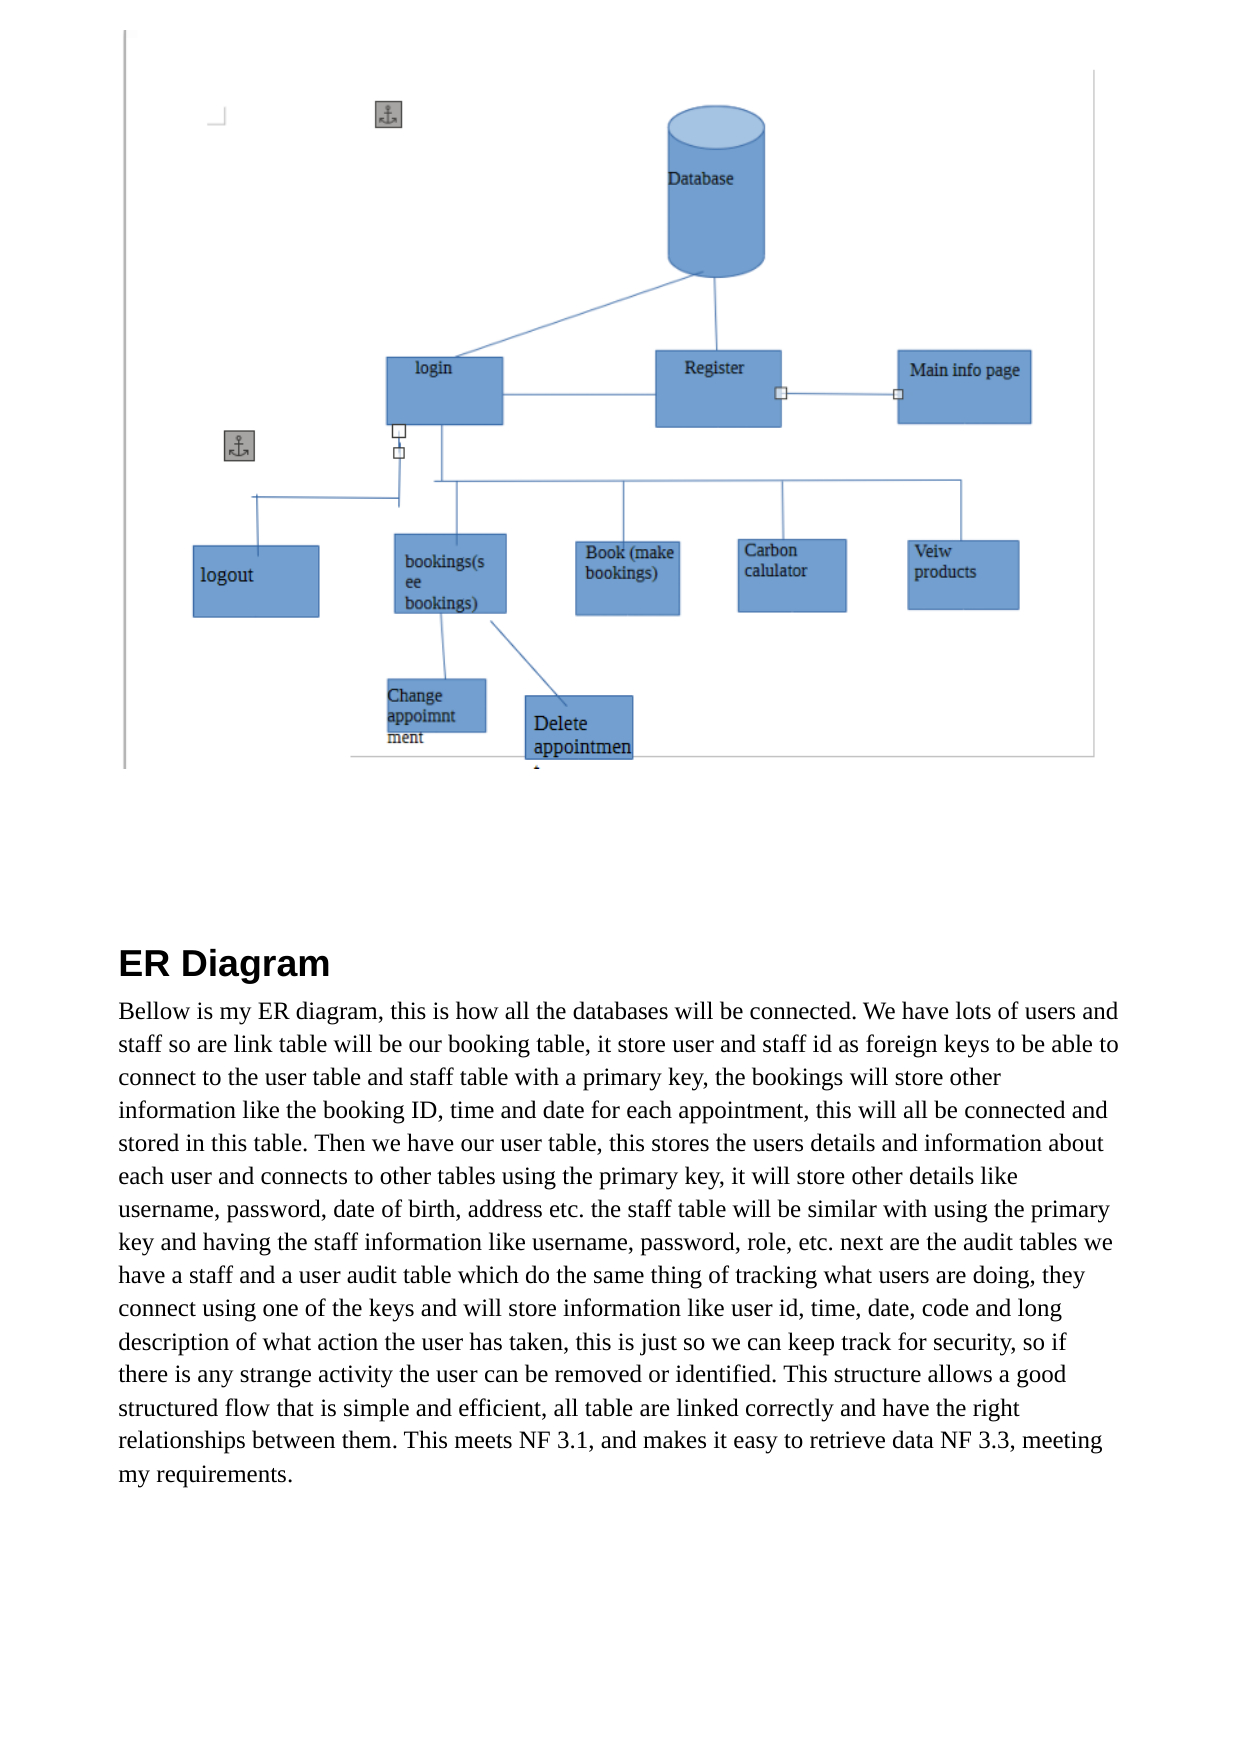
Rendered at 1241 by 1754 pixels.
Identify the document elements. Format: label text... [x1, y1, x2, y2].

subtitle ER Diagram [118, 941, 1122, 984]
text Bellow is my ER diagram, this is how all the databases will be connected. We have lots of users and staff so are link table will be our booking table, it store user and staff id as foreign keys to be able to connect to the user table and staff table with a primary key, the bookings will store other information like the booking ID, time and date for each appointment, this will all be connected and stored in this table. Then we have our user table, this stores the users details and information about each user and connects to other tables using the primary key, it will store other details like username, password, date of birth, address etc. the staff table will be similar with using the primary key and having the staff information like username, password, role, etc. next are the audit tables we have a staff and a user audit table which do the same thing of tracking what users are doing, they connect using one of the keys and will store information like user id, time, date, code and long description of what action the user has taken, this is just so we can keep track for security, so if there is any strange activity the user can be removed or identified. This structure allows a good structured flow that is simple and efficient, all table are linked correctly and have the right relationships between them. This meets NF 3.1, and makes it easy to retrieve data NF 3.3, meeting my requirements. [118, 996, 1122, 1487]
picture [122, 30, 1127, 769]
